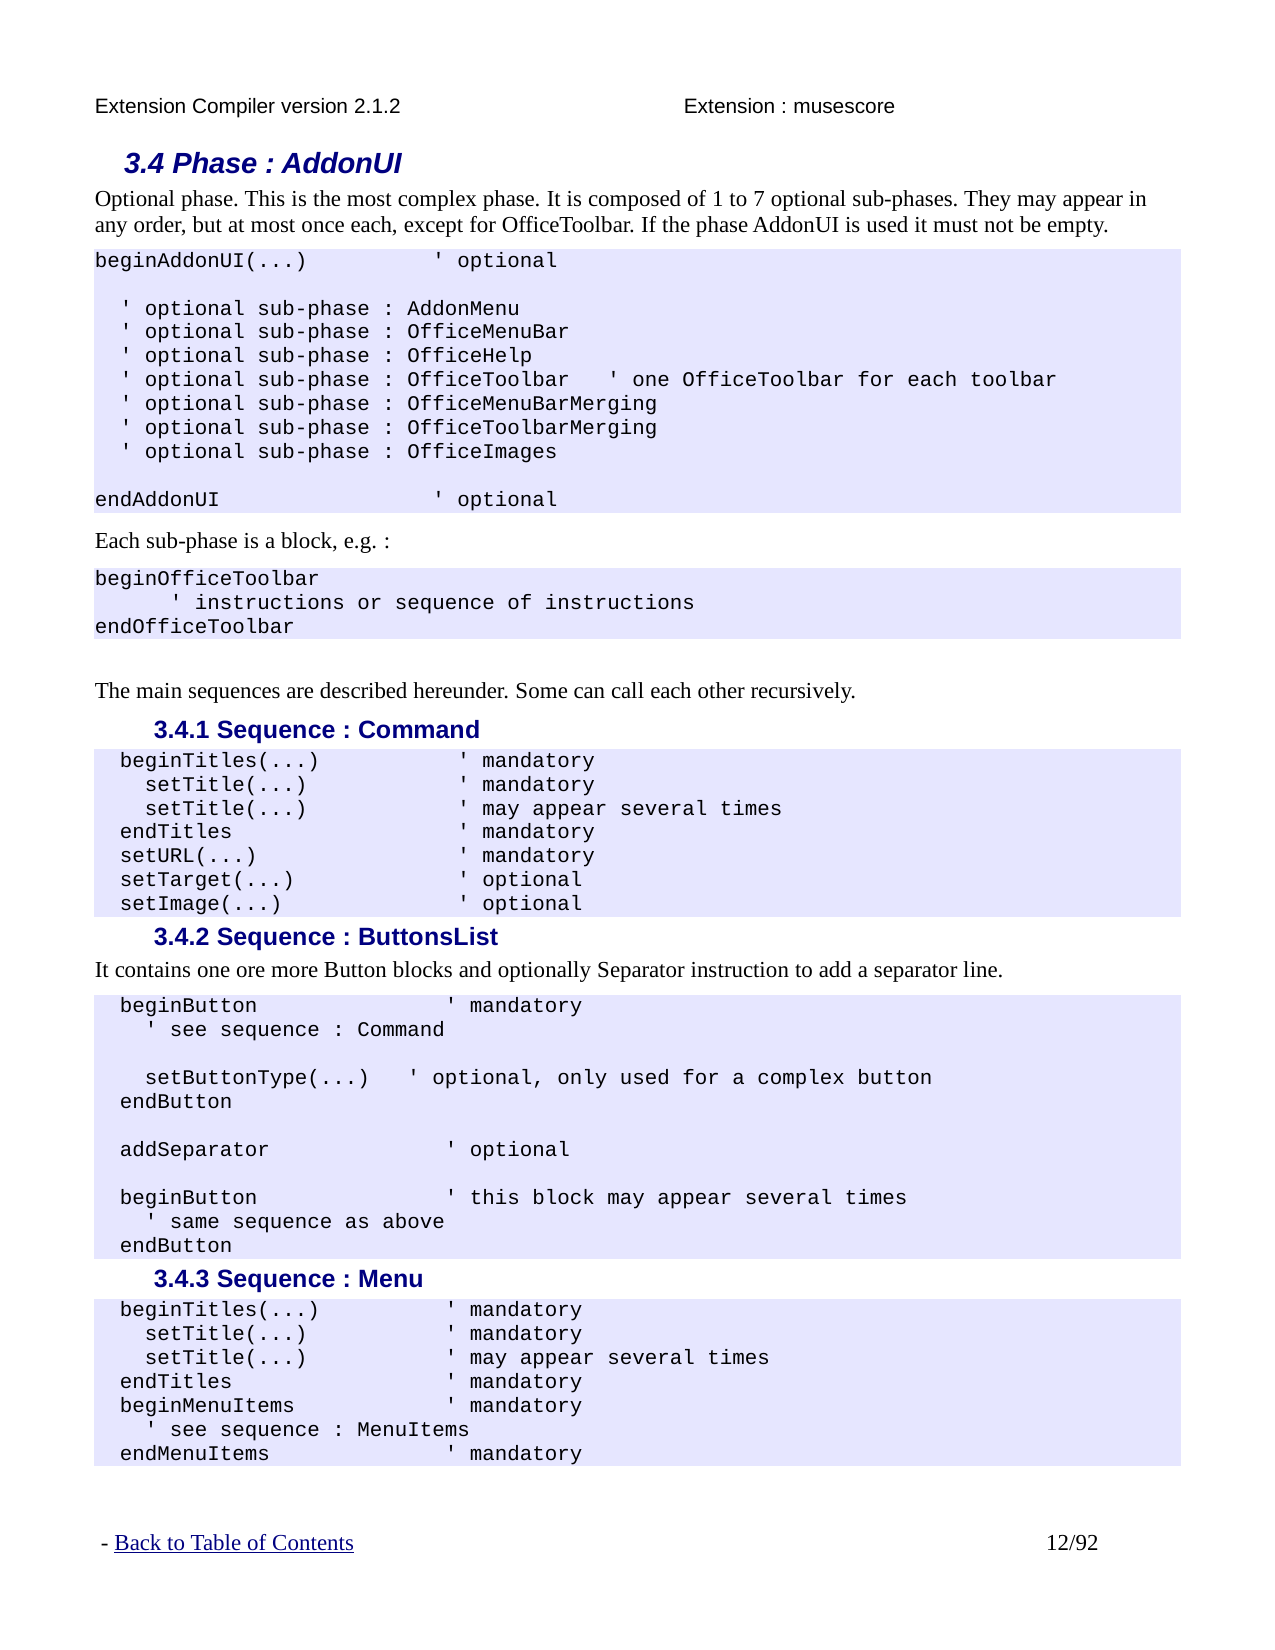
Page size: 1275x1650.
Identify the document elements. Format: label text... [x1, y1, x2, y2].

text setButtonType(...) ' optional, only used for a complex button [94, 1067, 1181, 1091]
text ' same sequence as above [94, 1211, 1181, 1235]
text beginButton ' this block may appear several times [94, 1187, 1181, 1211]
text ' optional sub-phase : OfficeToolbar ' one OfficeToolbar for each toolbar [94, 369, 1181, 393]
text endButton [94, 1091, 1181, 1115]
text setTitle(...) ' mandatory [94, 1323, 1181, 1347]
text beginButton ' mandatory [94, 995, 1181, 1019]
text endAddonUI ' optional [94, 489, 1181, 513]
text beginMenuItems ' mandatory [94, 1394, 1181, 1418]
text ' optional sub-phase : OfficeToolbarMerging [94, 417, 1181, 441]
subtitle Sequence : Menu [153, 1265, 1181, 1293]
text The main sequences are described hereunder. Some can call each other recursively. [94, 678, 1181, 703]
text beginAddonUI(...) ' optional [94, 249, 1181, 273]
text Each sub-phase is a block, e.g. : [94, 528, 1181, 553]
text beginTitles(...) ' mandatory [94, 1299, 1181, 1323]
text endTitles ' mandatory [94, 1371, 1181, 1394]
text endOfficeToolbar [94, 616, 1181, 639]
text It contains one ore more Button blocks and optionally Separator instruction to add a separator line. [94, 957, 1181, 983]
text beginOfficeToolbar [94, 568, 1181, 592]
text ' instructions or sequence of instructions [94, 592, 1181, 616]
subtitle Phase : AddonUI [124, 147, 1181, 180]
subtitle Sequence : Command [153, 716, 1181, 744]
subtitle Sequence : ButtonsList [153, 923, 1181, 951]
text ' optional sub-phase : OfficeMenuBarMerging [94, 393, 1181, 417]
text ' see sequence : Command [94, 1019, 1181, 1043]
text setImage(...) ' optional [94, 893, 1181, 917]
text endMenuItems ' mandatory [94, 1442, 1181, 1466]
text setTitle(...) ' may appear several times [94, 797, 1181, 821]
text addSeparator ' optional [94, 1139, 1181, 1163]
text setURL(...) ' mandatory [94, 845, 1181, 869]
text Optional phase. This is the most complex phase. It is composed of 1 to 7 optional sub-phases. They may appear in any order, but at most once each, except for OfficeToolbar. If the phase AddonUI is used it must not be empty. [94, 186, 1181, 237]
text endButton [94, 1235, 1181, 1259]
text beginTitles(...) ' mandatory [94, 749, 1181, 773]
text endTitles ' mandatory [94, 821, 1181, 845]
text ' optional sub-phase : OfficeHelp [94, 345, 1181, 369]
text setTitle(...) ' mandatory [94, 773, 1181, 797]
text ' optional sub-phase : OfficeMenuBar [94, 321, 1181, 345]
text ' optional sub-phase : AddonMenu [94, 297, 1181, 321]
text setTarget(...) ' optional [94, 869, 1181, 893]
text ' see sequence : MenuItems [94, 1418, 1181, 1442]
text ' optional sub-phase : OfficeImages [94, 441, 1181, 465]
text setTitle(...) ' may appear several times [94, 1347, 1181, 1371]
